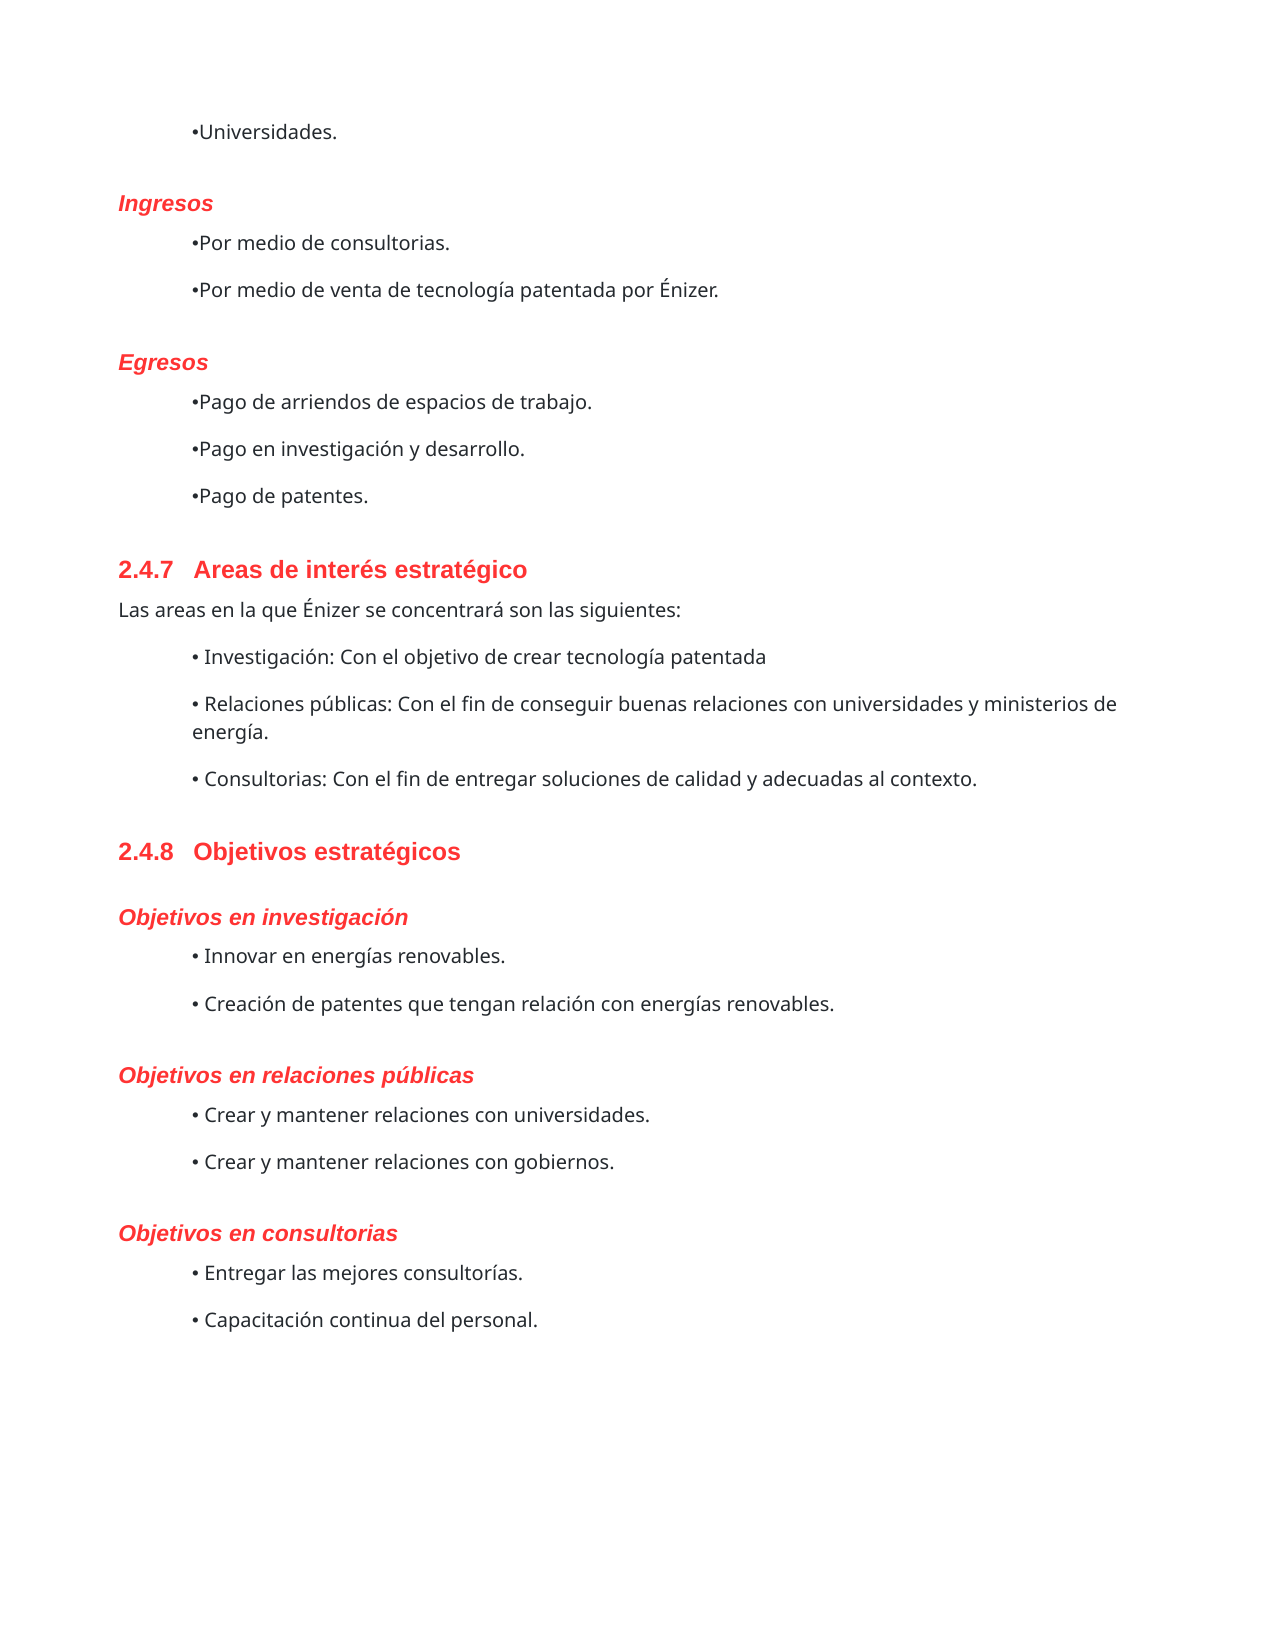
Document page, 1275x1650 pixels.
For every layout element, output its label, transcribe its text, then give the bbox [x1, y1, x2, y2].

list Investigación: Con el objetivo de crear tecnología patentada [118, 643, 1157, 670]
list Por medio de consultorias. [118, 229, 1157, 257]
subtitle Objetivos en consultorias [118, 1220, 1157, 1247]
text Las areas en la que Énizer se concentrará son las siguientes: [118, 596, 1157, 623]
subtitle Areas de interés estratégico [118, 554, 1157, 583]
subtitle Ingresos [118, 190, 1157, 217]
list Entregar las mejores consultorías. [118, 1259, 1157, 1287]
list Pago en investigación y desarrollo. [118, 435, 1157, 462]
subtitle Egresos [118, 349, 1157, 375]
list Pago de arriendos de espacios de trabajo. [118, 388, 1157, 415]
subtitle Objetivos en investigación [118, 903, 1157, 930]
list Universidades. [118, 118, 1157, 145]
subtitle Objetivos en relaciones públicas [118, 1062, 1157, 1088]
list Crear y mantener relaciones con universidades. [118, 1101, 1157, 1128]
list Capacitación continua del personal. [118, 1307, 1157, 1334]
list Consultorias: Con el fin de entregar soluciones de calidad y adecuadas al contexto. [118, 765, 1157, 792]
list Creación de patentes que tengan relación con energías renovables. [118, 990, 1157, 1017]
list Pago de patentes. [118, 482, 1157, 509]
list Crear y mantener relaciones con gobiernos. [118, 1148, 1157, 1175]
list Por medio de venta de tecnología patentada por Énizer. [118, 277, 1157, 304]
subtitle Objetivos estratégicos [118, 837, 1157, 866]
list Relaciones públicas: Con el fin de conseguir buenas relaciones con universidades y ministerios de energía. [118, 690, 1157, 745]
list Innovar en energías renovables. [118, 942, 1157, 970]
